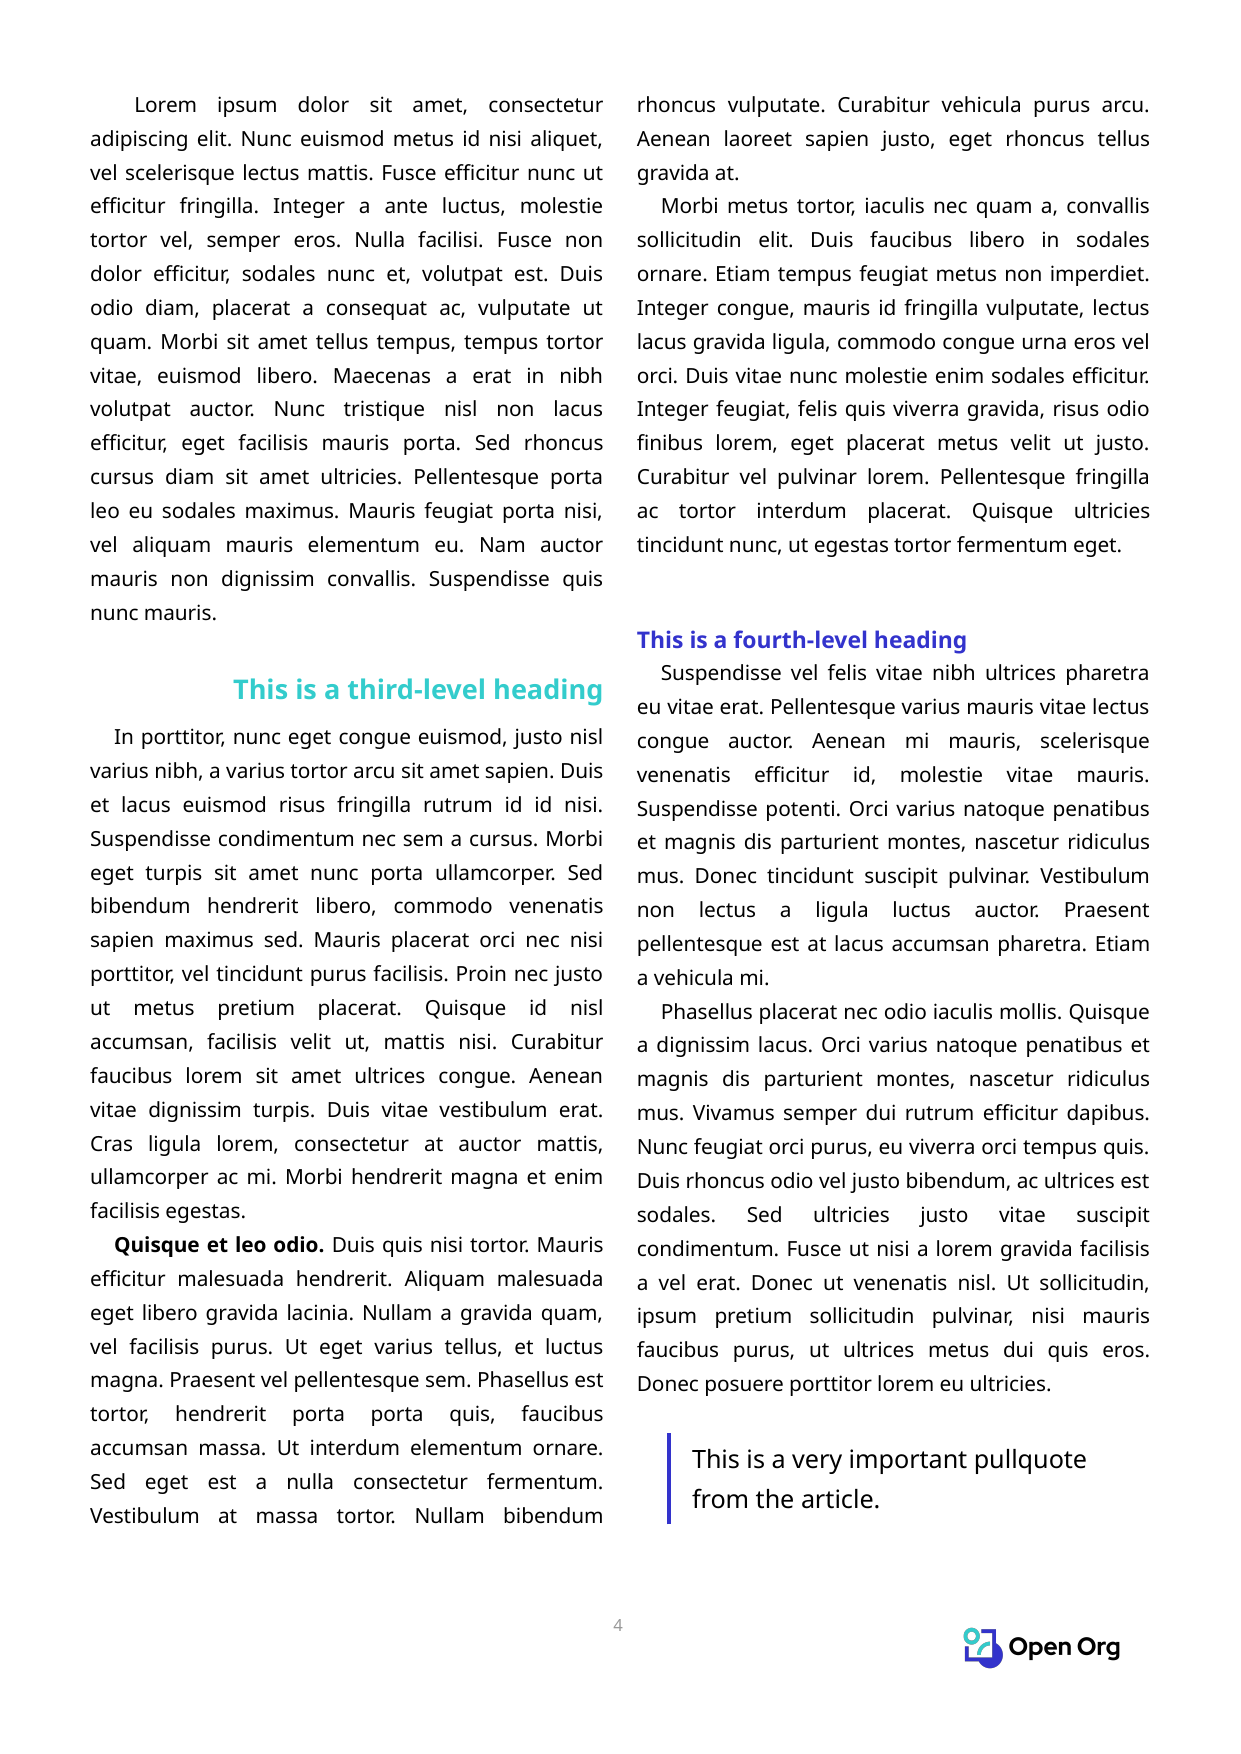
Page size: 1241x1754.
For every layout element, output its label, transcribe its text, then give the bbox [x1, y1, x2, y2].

text rhoncus vulputate. Curabitur vehicula purus arcu. Aenean laoreet sapien justo, eget rhoncus tellus gravida at. [637, 90, 1150, 186]
subtitle This is a third-level heading [90, 671, 604, 707]
subtitle This is a fourth-level heading [637, 624, 1150, 655]
text Morbi metus tortor, iaculis nec quam a, convallis sollicitudin elit. Duis faucibus libero in sodales ornare. Etiam tempus feugiat metus non imperdiet. Integer congue, mauris id fringilla vulputate, lectus lacus gravida ligula, commodo congue urna eros vel orci. Duis vitae nunc molestie enim sodales efficitur. Integer feugiat, felis quis viverra gravida, risus odio finibus lorem, eget placerat metus velit ut justo. Curabitur vel pulvinar lorem. Pellentesque fringilla ac tortor interdum placerat. Quisque ultricies tincidunt nunc, ut egestas tortor fermentum eget. [637, 192, 1150, 558]
text Phasellus placerat nec odio iaculis mollis. Quisque a dignissim lacus. Orci varius natoque penatibus et magnis dis parturient montes, nascetur ridiculus mus. Vivamus semper dui rutrum efficitur dapibus. Nunc feugiat orci purus, eu viverra orci tempus quis. Duis rhoncus odio vel justo bibendum, ac ultrices est sodales. Sed ultricies justo vitae suscipit condimentum. Fusce ut nisi a lorem gravida facilisis a vel erat. Donec ut venenatis nisl. Ut sollicitudin, ipsum pretium sollicitudin pulvinar, nisi mauris faucibus purus, ut ultrices metus dui quis eros. Donec posuere porttitor lorem eu ultricies. [637, 997, 1150, 1397]
text Suspendisse vel felis vitae nibh ultrices pharetra eu vitae erat. Pellentesque varius mauris vitae lectus congue auctor. Aenean mi mauris, scelerisque venenatis efficitur id, molestie vitae mauris. Suspendisse potenti. Orci varius natoque penatibus et magnis dis parturient montes, nascetur ridiculus mus. Donec tincidunt suscipit pulvinar. Vestibulum non lectus a ligula luctus auctor. Praesent pellentesque est at lacus accumsan pharetra. Etiam a vehicula mi. [637, 658, 1150, 991]
picture [963, 1627, 1120, 1669]
text Lorem ipsum dolor sit amet, consectetur adipiscing elit. Nunc euismod metus id nisi aliquet, vel scelerisque lectus mattis. Fusce efficitur nunc ut efficitur fringilla. Integer a ante luctus, molestie tortor vel, semper eros. Nulla facilisi. Fusce non dolor efficitur, sodales nunc et, volutpat est. Duis odio diam, placerat a consequat ac, vulputate ut quam. Morbi sit amet tellus tempus, tempus tortor vitae, euismod libero. Maecenas a erat in nibh volutpat auctor. Nunc tristique nisl non lacus efficitur, eget facilisis mauris porta. Sed rhoncus cursus diam sit amet ultricies. Pellentesque porta leo eu sodales maximus. Mauris feugiat porta nisi, vel aliquam mauris elementum eu. Nam auctor mauris non dignissim convallis. Suspendisse quis nunc mauris. [90, 90, 604, 626]
text This is a very important pullquote from the article. [671, 1433, 1135, 1524]
text In porttitor, nunc eget congue euismod, justo nisl varius nibh, a varius tortor arcu sit amet sapien. Duis et lacus euismod risus fringilla rutrum id id nisi. Suspendisse condimentum nec sem a cursus. Morbi eget turpis sit amet nunc porta ullamcorper. Sed bibendum hendrerit libero, commodo venenatis sapien maximus sed. Mauris placerat orci nec nisi porttitor, vel tincidunt purus facilisis. Proin nec justo ut metus pretium placerat. Quisque id nisl accumsan, facilisis velit ut, mattis nisi. Curabitur faucibus lorem sit amet ultrices congue. Aenean vitae dignissim turpis. Duis vitae vestibulum erat. Cras ligula lorem, consectetur at auctor mattis, ullamcorper ac mi. Morbi hendrerit magna et enim facilisis egestas. [90, 722, 604, 1225]
text Quisque et leo odio. Duis quis nisi tortor. Mauris efficitur malesuada hendrerit. Aliquam malesuada eget libero gravida lacinia. Nullam a gravida quam, vel facilisis purus. Ut eget varius tellus, et luctus magna. Praesent vel pellentesque sem. Phasellus est tortor, hendrerit porta porta quis, faucibus accumsan massa. Ut interdum elementum ornare. Sed eget est a nulla consectetur fermentum. Vestibulum at massa tortor. Nullam bibendum [90, 1230, 604, 1529]
